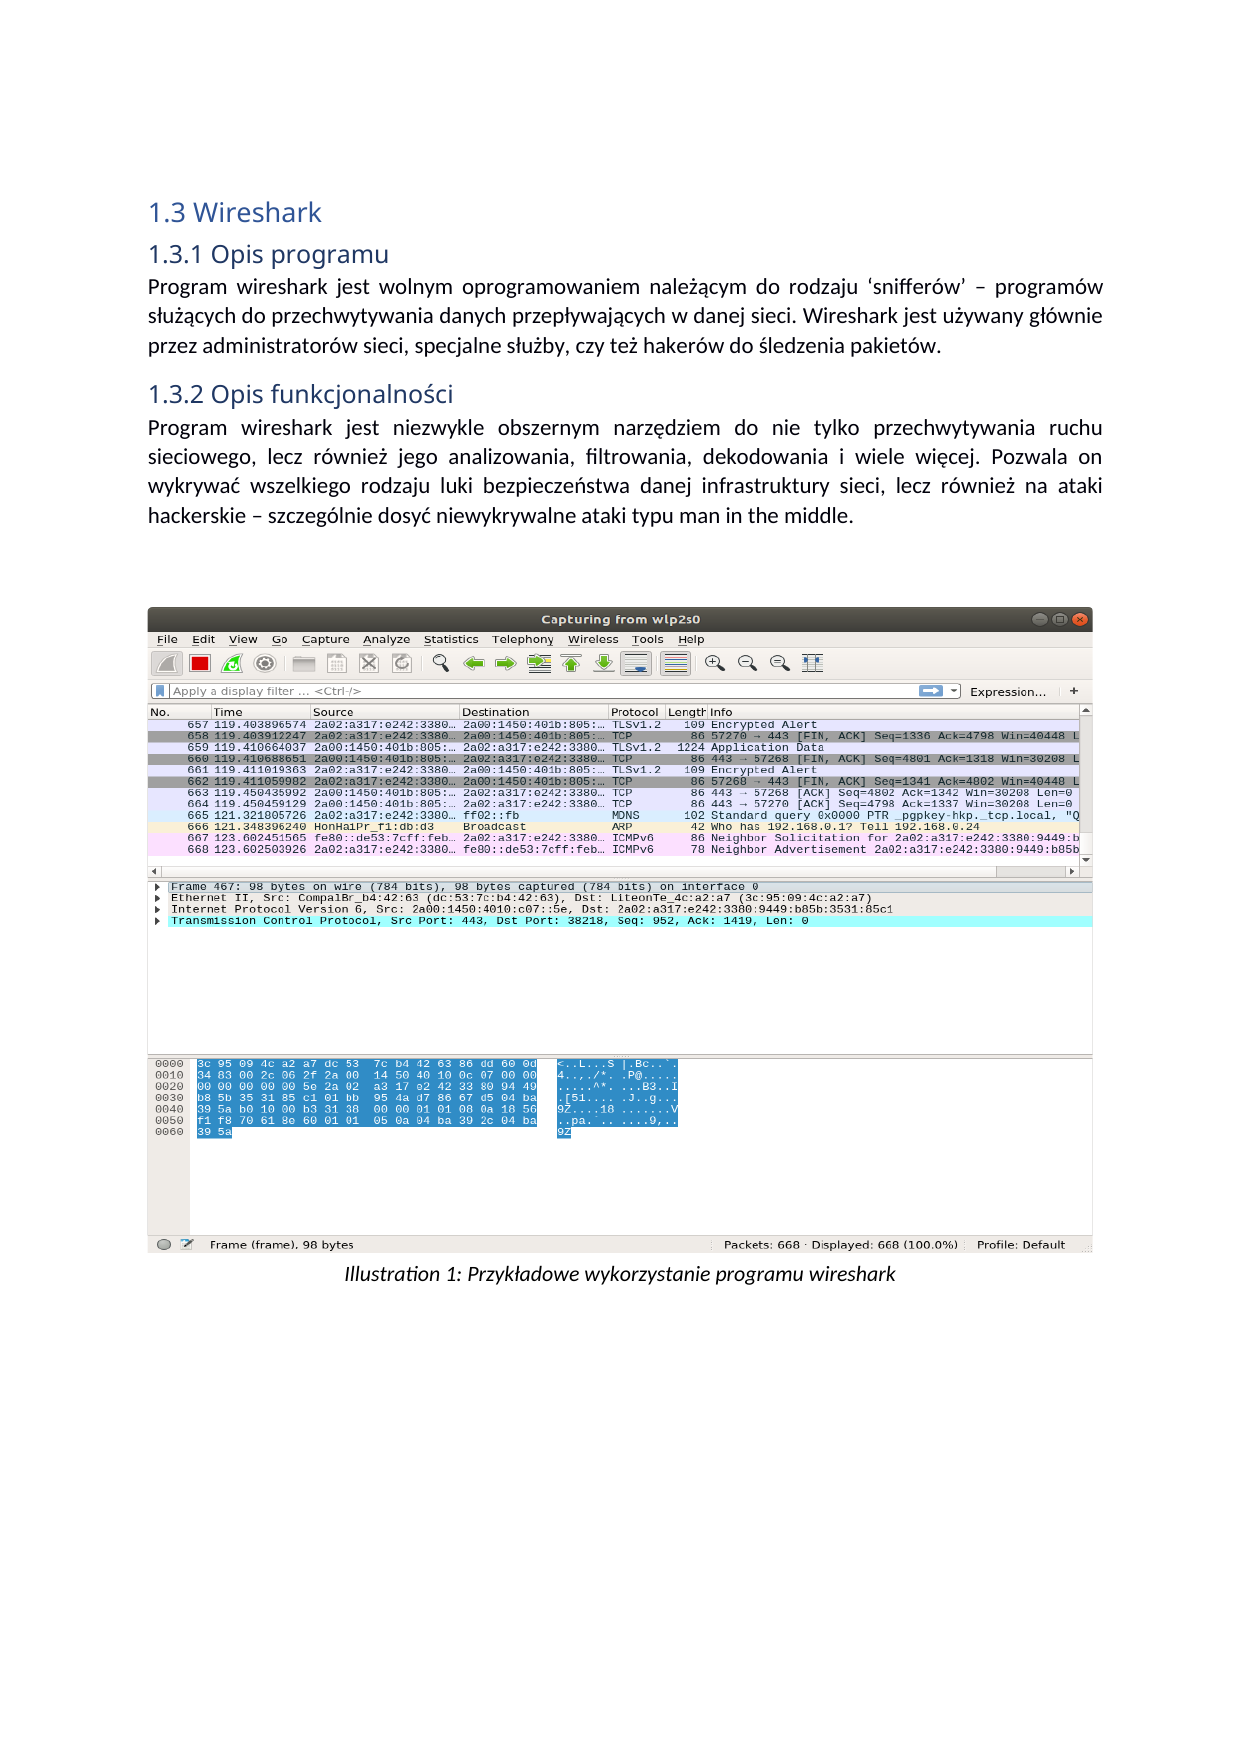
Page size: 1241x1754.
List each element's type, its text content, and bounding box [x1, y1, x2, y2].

text Program wireshark jest niezwykle obszernym narzędziem do nie tylko przechwytywania ruchu sieciowego, lecz również jego analizowania, filtrowania, dekodowania i wiele więcej. Pozwala on wykrywać wszelkiego rodzaju luki bezpieczeństwa danej infrastruktury sieci, lecz również na ataki hackerskie – szczególnie dosyć niewykrywalne ataki typu man in the middle. [148, 413, 1104, 529]
subtitle 1.3 Wireshark [148, 194, 1104, 231]
picture [147, 607, 1093, 1253]
subtitle 1.3.1 Opis programu [148, 236, 1104, 271]
text Illustration 1: Przykładowe wykorzystanie programu wireshark [148, 1253, 1093, 1286]
text Program wireshark jest wolnym oprogramowaniem należącym do rodzaju ‘snifferów’ – programów służących do przechwytywania danych przepływających w danej sieci. Wireshark jest używany głównie przez administratorów sieci, specjalne służby, czy też hakerów do śledzenia pakietów. [148, 272, 1104, 359]
subtitle 1.3.2 Opis funkcjonalności [148, 377, 1104, 411]
